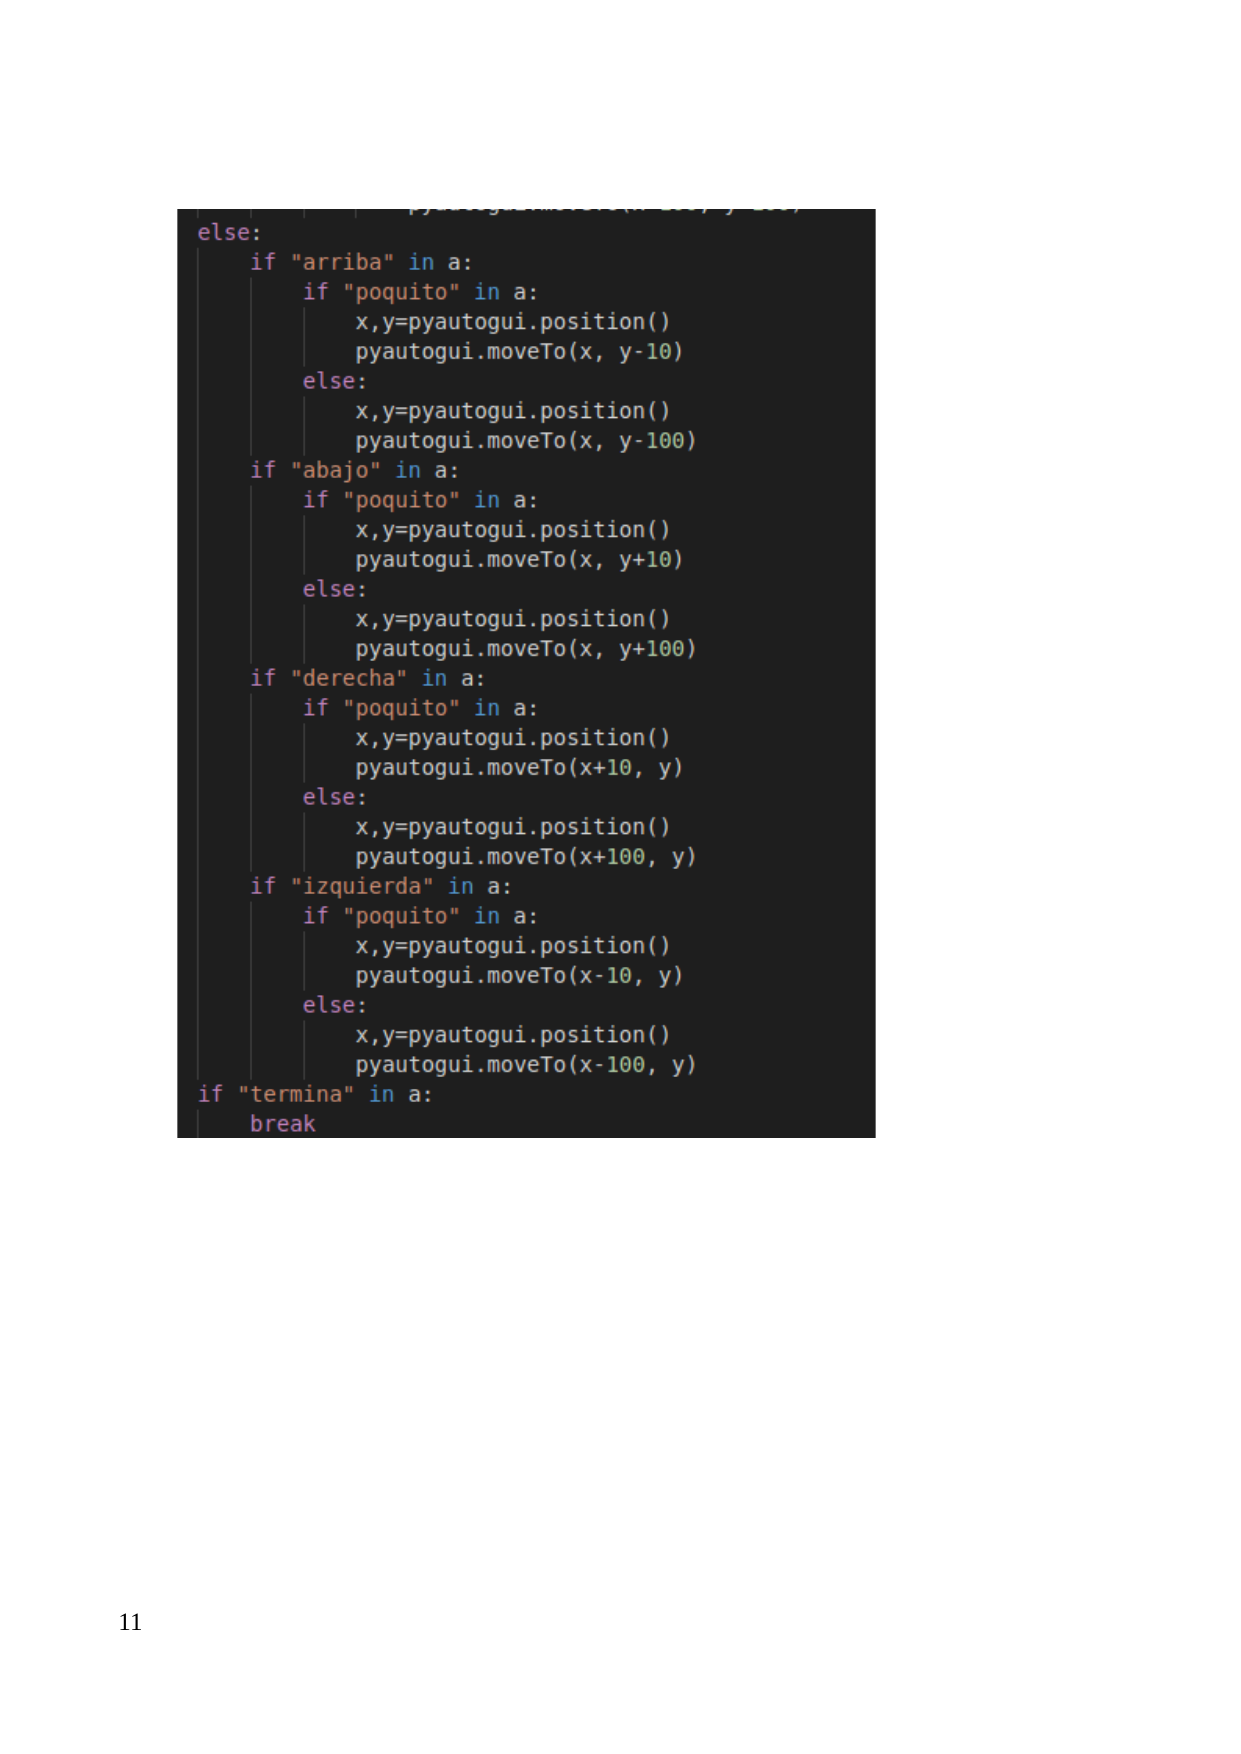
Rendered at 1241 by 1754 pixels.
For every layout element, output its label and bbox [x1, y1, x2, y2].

picture [177, 209, 876, 1138]
